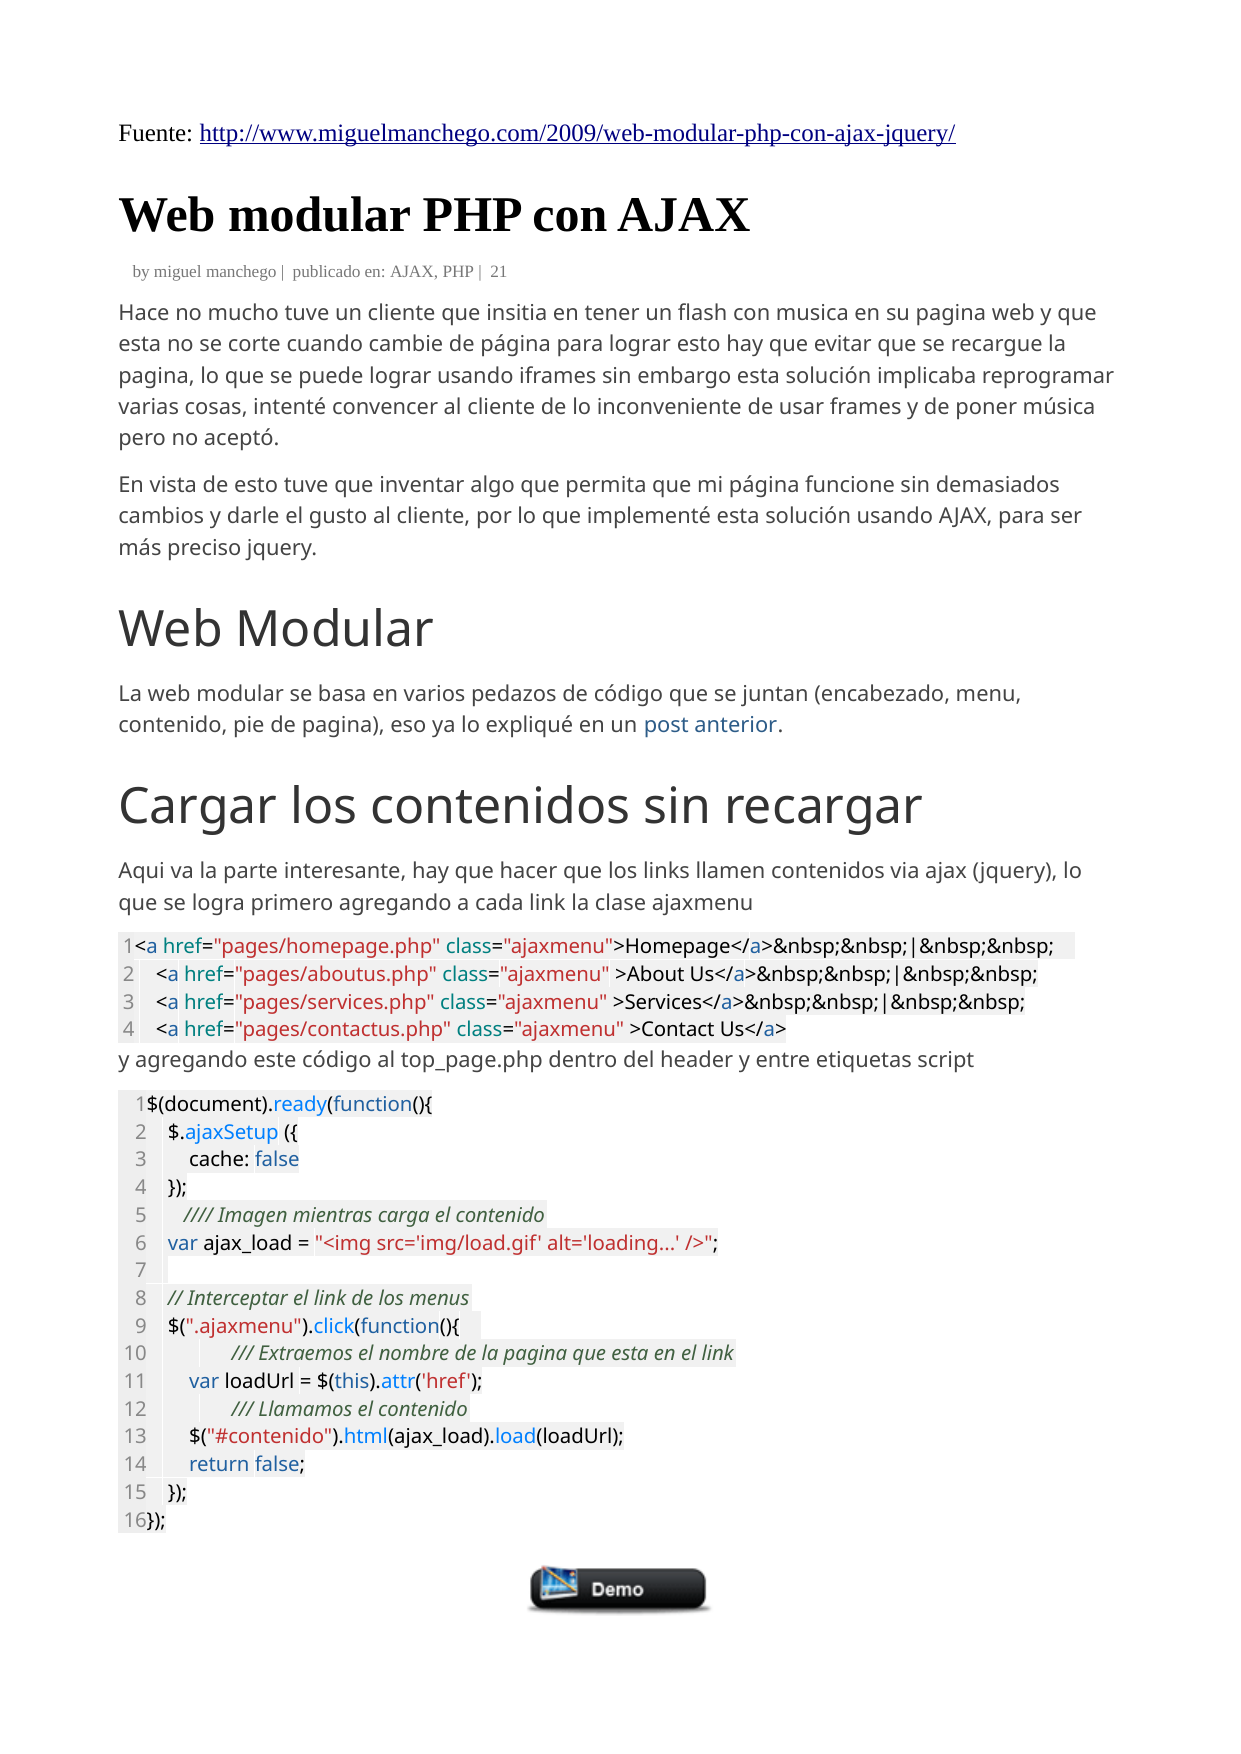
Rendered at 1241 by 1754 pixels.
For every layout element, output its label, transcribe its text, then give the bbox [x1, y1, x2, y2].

subtitle Web modular PHP con AJAX [118, 184, 1122, 242]
picture [526, 1564, 714, 1616]
subtitle Cargar los contenidos sin recargar [118, 770, 1122, 838]
table_header <a href="pages/homepage.php" class="ajaxmenu">Homepage</a>&nbsp;&nbsp;|&nbsp;&nbsp; <a href="pages/aboutus.php" class="ajaxmenu" >About Us</a>&nbsp;&nbsp;|&nbsp;&nbsp; <a href="pages/services.php" class="ajaxmenu" >Services</a>&nbsp;&nbsp;|&nbsp;&nbsp; <a href="pages/contactus.php" class="ajaxmenu" >Contact Us</a> [134, 932, 1122, 1043]
text Hace no mucho tuve un cliente que insitia en tener un flash con musica en su pagina web y que esta no se corte cuando cambie de página para lograr esto hay que evitar que se recargue la pagina, lo que se puede lograr usando iframes sin embargo esta solución implicaba reprogramar varias cosas, intenté convencer al cliente de lo inconveniente de usar frames y de poner música pero no aceptó. [118, 296, 1122, 452]
table_header $(document).ready(function(){ $.ajaxSetup ({ cache: false }); //// Imagen mientras carga el contenido var ajax_load = "<img src='img/load.gif' alt='loading...' />"; // Interceptar el link de los menus $(".ajaxmenu").click(function(){ /// Extraemos el nombre de la pagina que esta en el link var loadUrl = $(this).attr('href'); /// Llamamos el contenido $("#contenido").html(ajax_load).load(loadUrl); return false; }); }); [146, 1090, 1041, 1533]
text by miguel manchego | publicado en: AJAX, PHP | 21 [126, 254, 1122, 283]
text y agregando este código al top_page.php dentro del header y entre etiquetas script [118, 1043, 1122, 1074]
text En vista de esto tuve que inventar algo que permita que mi página funcione sin demasiados cambios y darle el gusto al cliente, por lo que implementé esta solución usando AJAX, para ser más preciso jquery. [118, 467, 1122, 561]
table_header 1 2 3 4 [118, 932, 134, 1043]
subtitle Web Modular [118, 592, 1122, 661]
table_header 1 2 3 4 5 6 7 8 9 10 11 12 13 14 15 16 [118, 1090, 146, 1533]
text Fuente: http://www.miguelmanchego.com/2009/web-modular-php-con-ajax-jquery/ [118, 118, 1122, 147]
text La web modular se basa en varios pedazos de código que se juntan (encabezado, menu, contenido, pie de pagina), eso ya lo expliqué en un post anterior. [118, 676, 1122, 739]
text Aqui va la parte interesante, hay que hacer que los links llamen contenidos via ajax (jquery), lo que se logra primero agregando a cada link la clase ajaxmenu [118, 854, 1122, 916]
